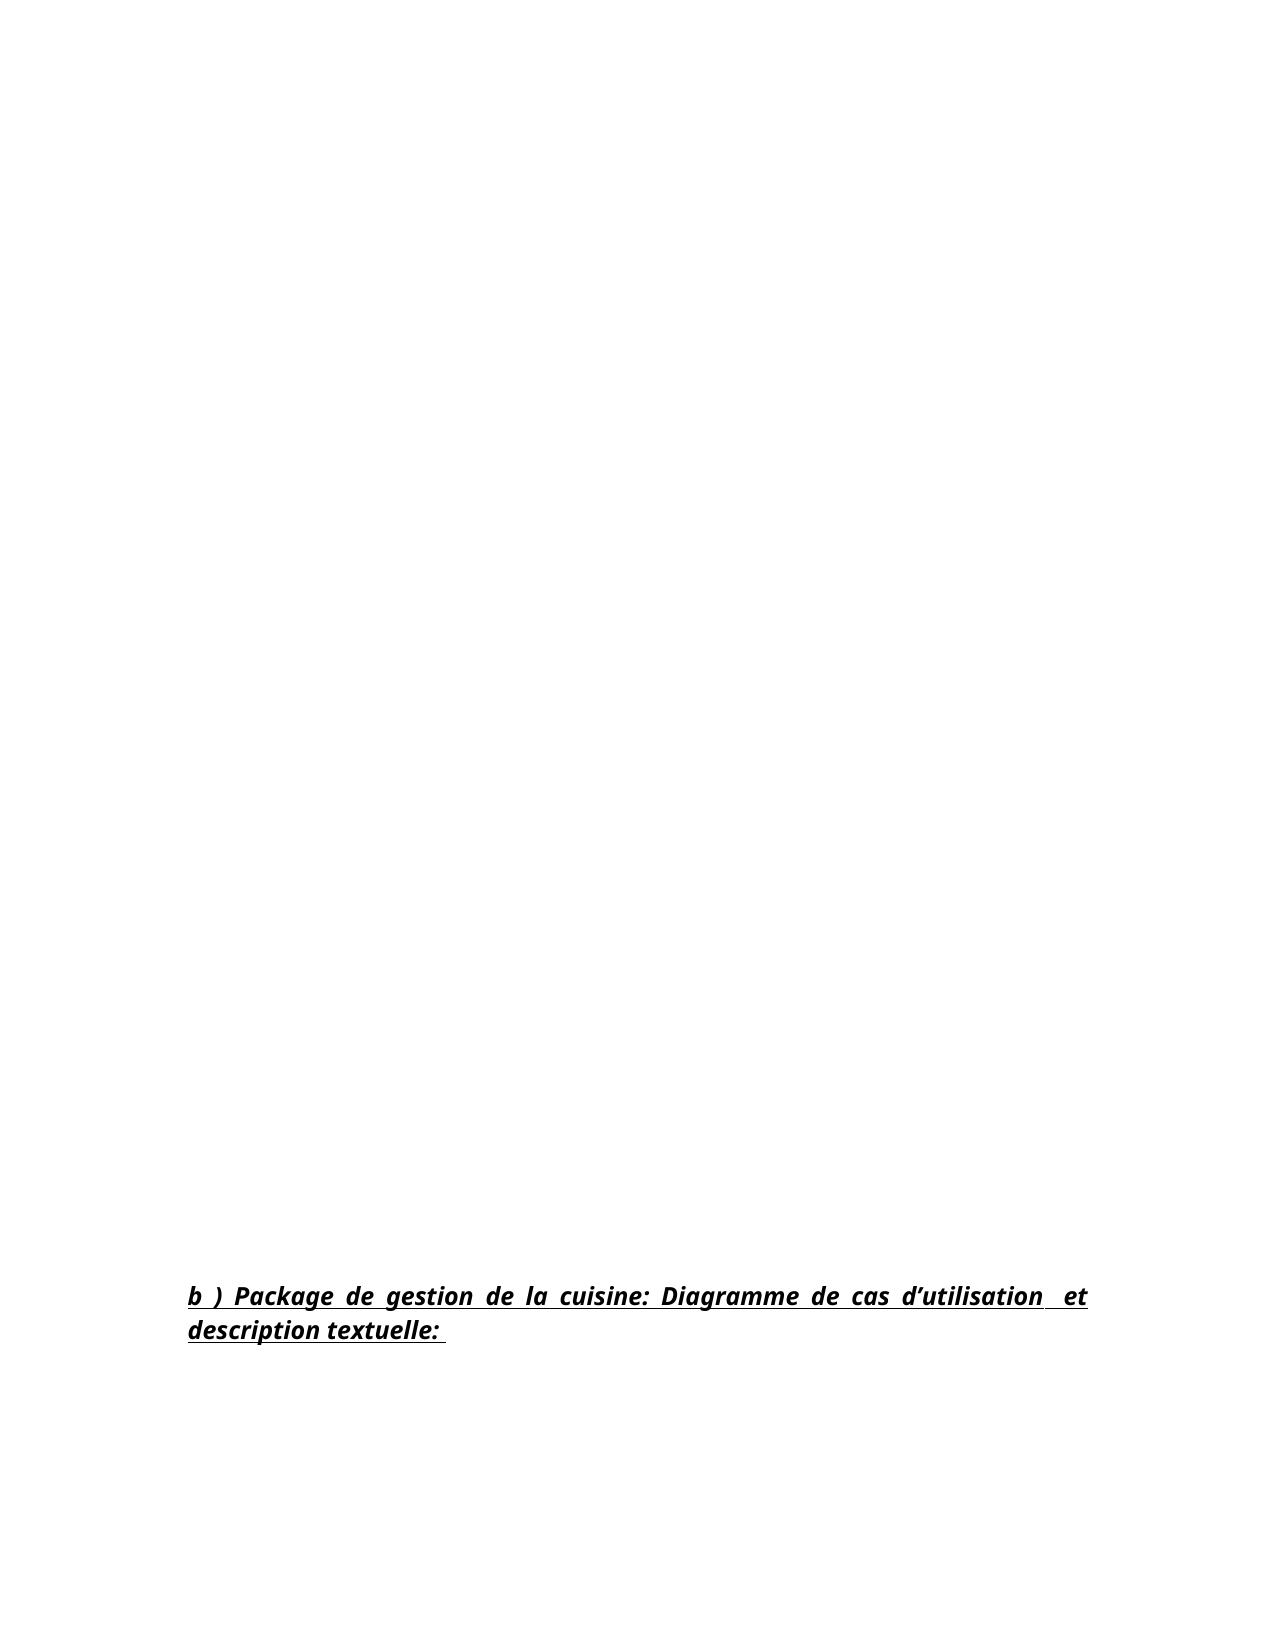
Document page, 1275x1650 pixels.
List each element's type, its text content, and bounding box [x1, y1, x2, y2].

text b ) Package de gestion de la cuisine: Diagramme de cas d’utilisation et description textuelle: [187, 1279, 1087, 1347]
